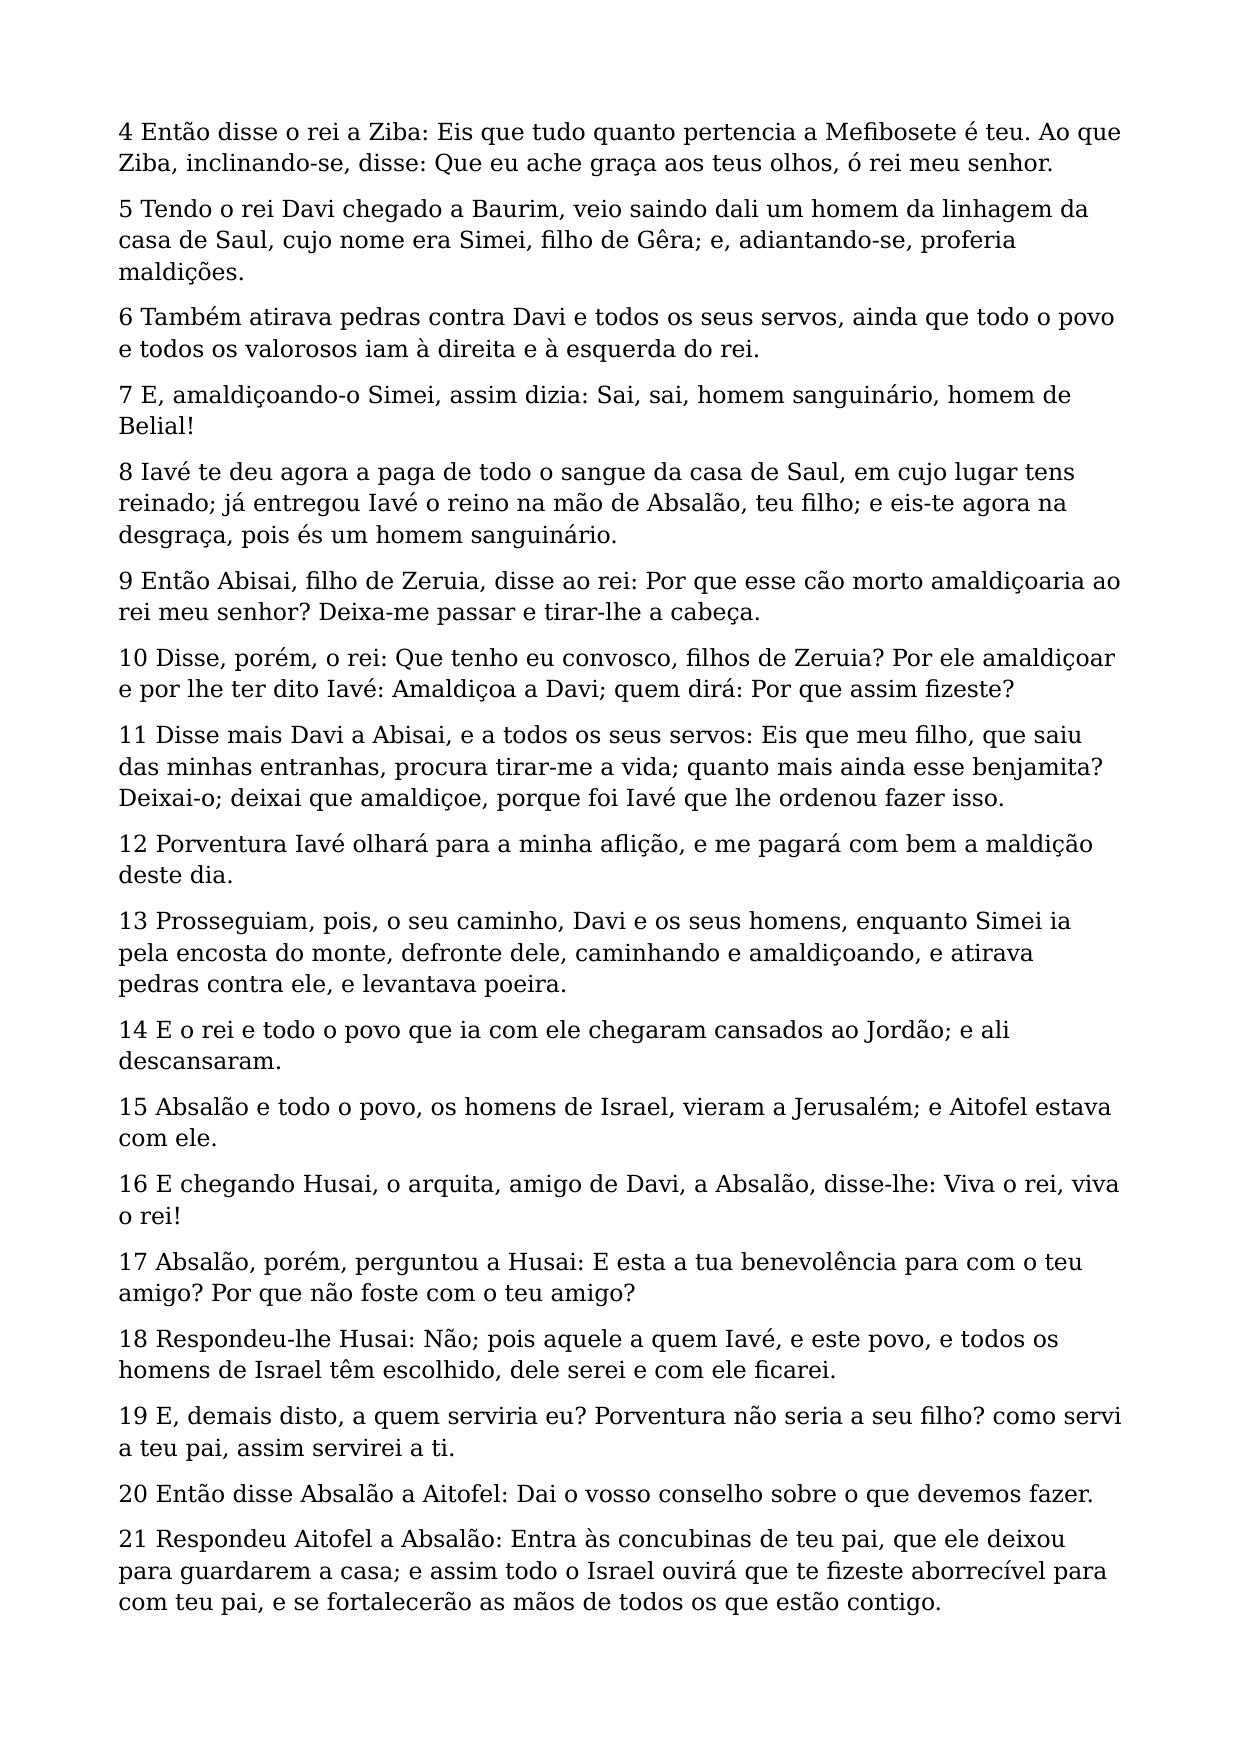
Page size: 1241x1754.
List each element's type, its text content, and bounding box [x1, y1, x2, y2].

text 16 E chegando Husai, o arquita, amigo de Davi, a Absalão, disse-lhe: Viva o rei, viva o rei! [118, 1171, 1122, 1230]
text 9 Então Abisai, filho de Zeruia, disse ao rei: Por que esse cão morto amaldiçoaria ao rei meu senhor? Deixa-me passar e tirar-lhe a cabeça. [118, 567, 1122, 626]
text 21 Respondeu Aitofel a Absalão: Entra às concubinas de teu pai, que ele deixou para guardarem a casa; e assim todo o Israel ouvirá que te fizeste aborrecível para com teu pai, e se fortalecerão as mãos de todos os que estão contigo. [118, 1526, 1122, 1616]
text 18 Respondeu-lhe Husai: Não; pois aquele a quem Iavé, e este povo, e todos os homens de Israel têm escolhido, dele serei e com ele ficarei. [118, 1326, 1122, 1384]
text 4 Então disse o rei a Ziba: Eis que tudo quanto pertencia a Mefibosete é teu. Ao que Ziba, inclinando-se, disse: Que eu ache graça aos teus olhos, ó rei meu senhor. [118, 118, 1122, 177]
text 10 Disse, porém, o rei: Que tenho eu convosco, filhos de Zeruia? Por ele amaldiçoar e por lhe ter dito Iavé: Amaldiçoa a Davi; quem dirá: Por que assim fizeste? [118, 644, 1122, 703]
text 12 Porventura Iavé olhará para a minha aflição, e me pagará com bem a maldição deste dia. [118, 831, 1122, 889]
text 13 Prosseguiam, pois, o seu caminho, Davi e os seus homens, enquanto Simei ia pela encosta do monte, defronte dele, caminhando e amaldiçoando, e atirava pedras contra ele, e levantava poeira. [118, 908, 1122, 998]
text 14 E o rei e todo o povo que ia com ele chegaram cansados ao Jordão; e ali descansaram. [118, 1016, 1122, 1075]
text 20 Então disse Absalão a Aitofel: Dai o vosso conselho sobre o que devemos fazer. [118, 1480, 1122, 1507]
text 6 Também atirava pedras contra Davi e todos os seus servos, ainda que todo o povo e todos os valorosos iam à direita e à esquerda do rei. [118, 304, 1122, 363]
text 11 Disse mais Davi a Abisai, e a todos os seus servos: Eis que meu filho, que saiu das minhas entranhas, procura tirar-me a vida; quanto mais ainda esse benjamita? Deixai-o; deixai que amaldiçoe, porque foi Iavé que lhe ordenou fazer isso. [118, 722, 1122, 812]
text 15 Absalão e todo o povo, os homens de Israel, vieram a Jerusalém; e Aitofel estava com ele. [118, 1094, 1122, 1152]
text 17 Absalão, porém, perguntou a Husai: E esta a tua benevolência para com o teu amigo? Por que não foste com o teu amigo? [118, 1248, 1122, 1307]
text 19 E, demais disto, a quem serviria eu? Porventura não seria a seu filho? como servi a teu pai, assim servirei a ti. [118, 1403, 1122, 1462]
text 5 Tendo o rei Davi chegado a Baurim, veio saindo dali um homem da linhagem da casa de Saul, cujo nome era Simei, filho de Gêra; e, adiantando-se, proferia maldições. [118, 195, 1122, 285]
text 7 E, amaldiçoando-o Simei, assim dizia: Sai, sai, homem sanguinário, homem de Belial! [118, 381, 1122, 440]
text 8 Iavé te deu agora a paga de todo o sangue da casa de Saul, em cujo lugar tens reinado; já entregou Iavé o reino na mão de Absalão, teu filho; e eis-te agora na desgraça, pois és um homem sanguinário. [118, 459, 1122, 549]
